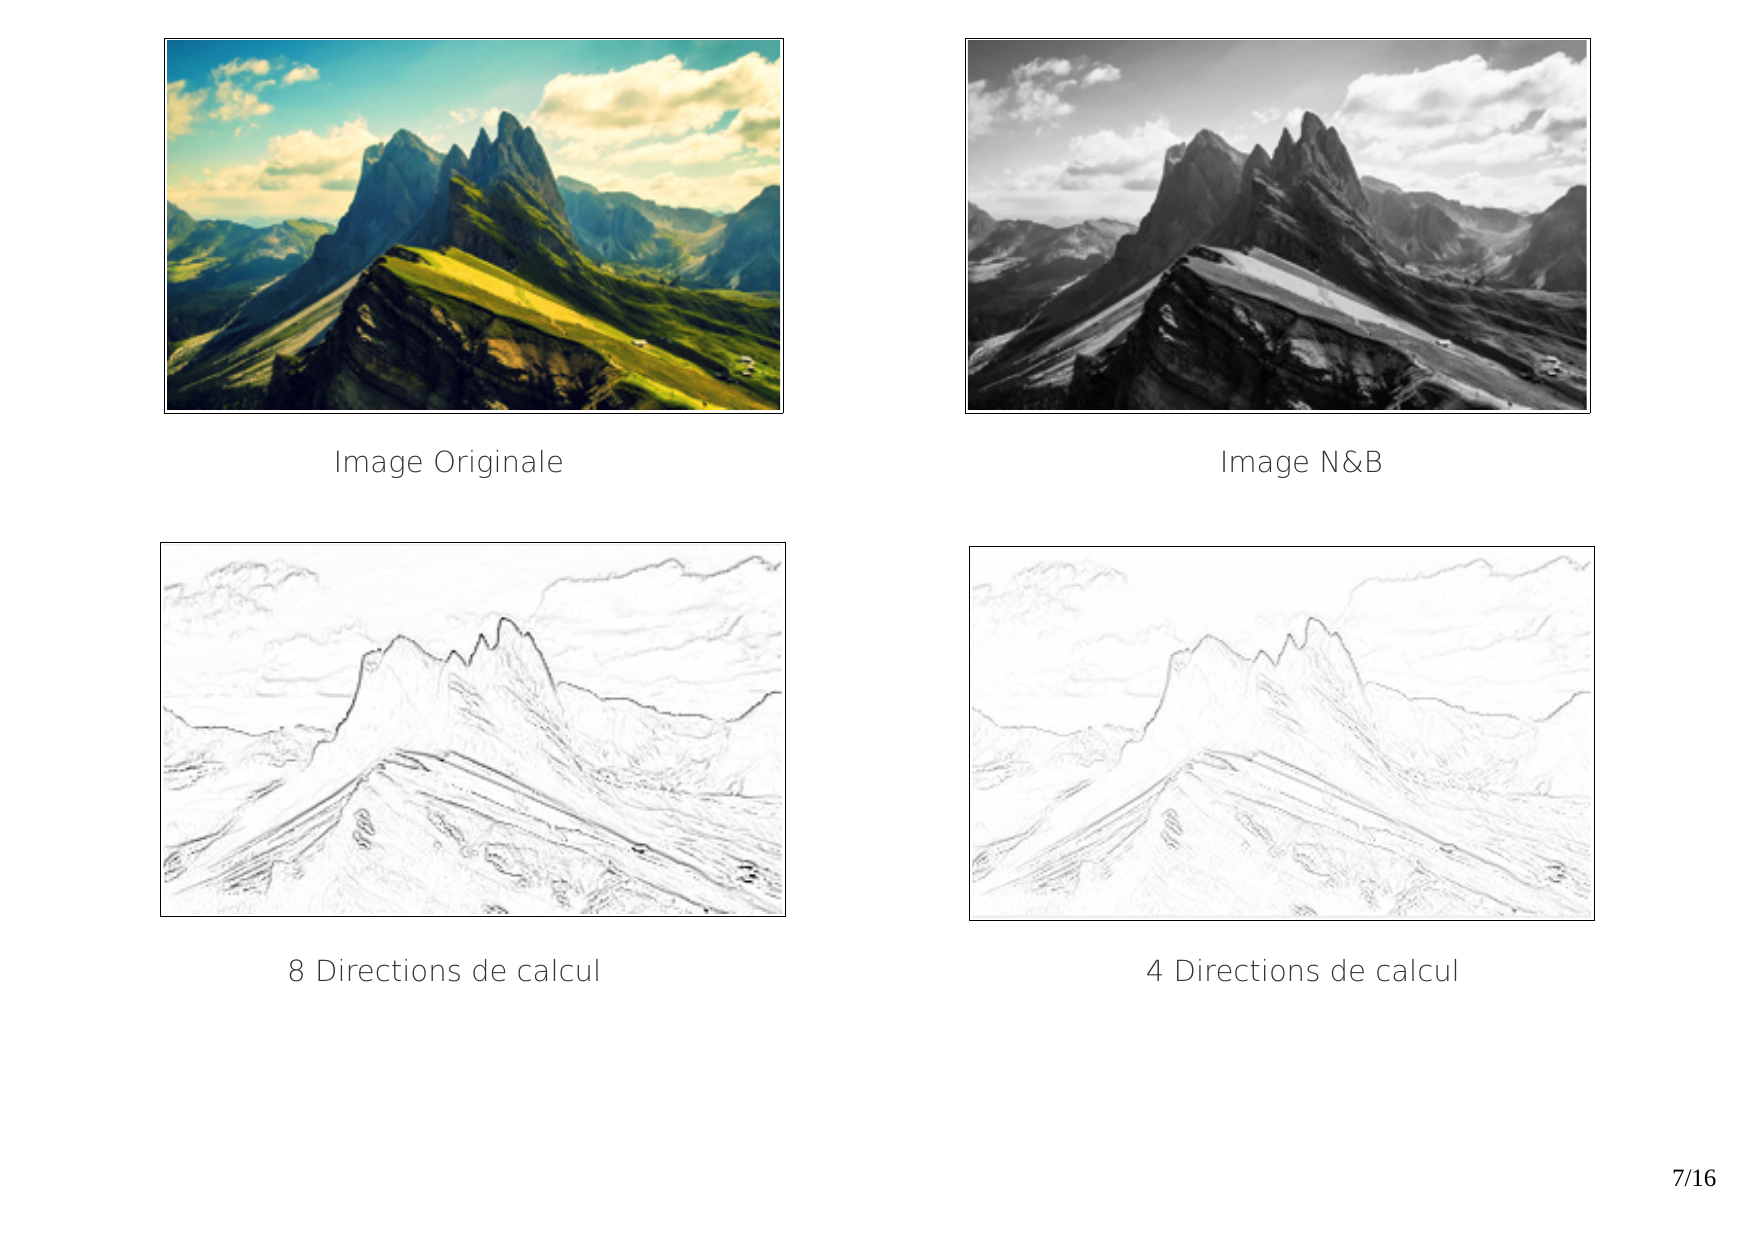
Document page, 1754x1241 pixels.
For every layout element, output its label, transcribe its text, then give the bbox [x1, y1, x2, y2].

picture [972, 548, 1591, 918]
picture [163, 544, 783, 914]
text 8 Directions de calcul 4 Directions de calcul [38, 955, 1716, 989]
picture [167, 40, 781, 410]
picture [967, 40, 1587, 410]
text Image Originale Image N&B [38, 445, 1716, 479]
